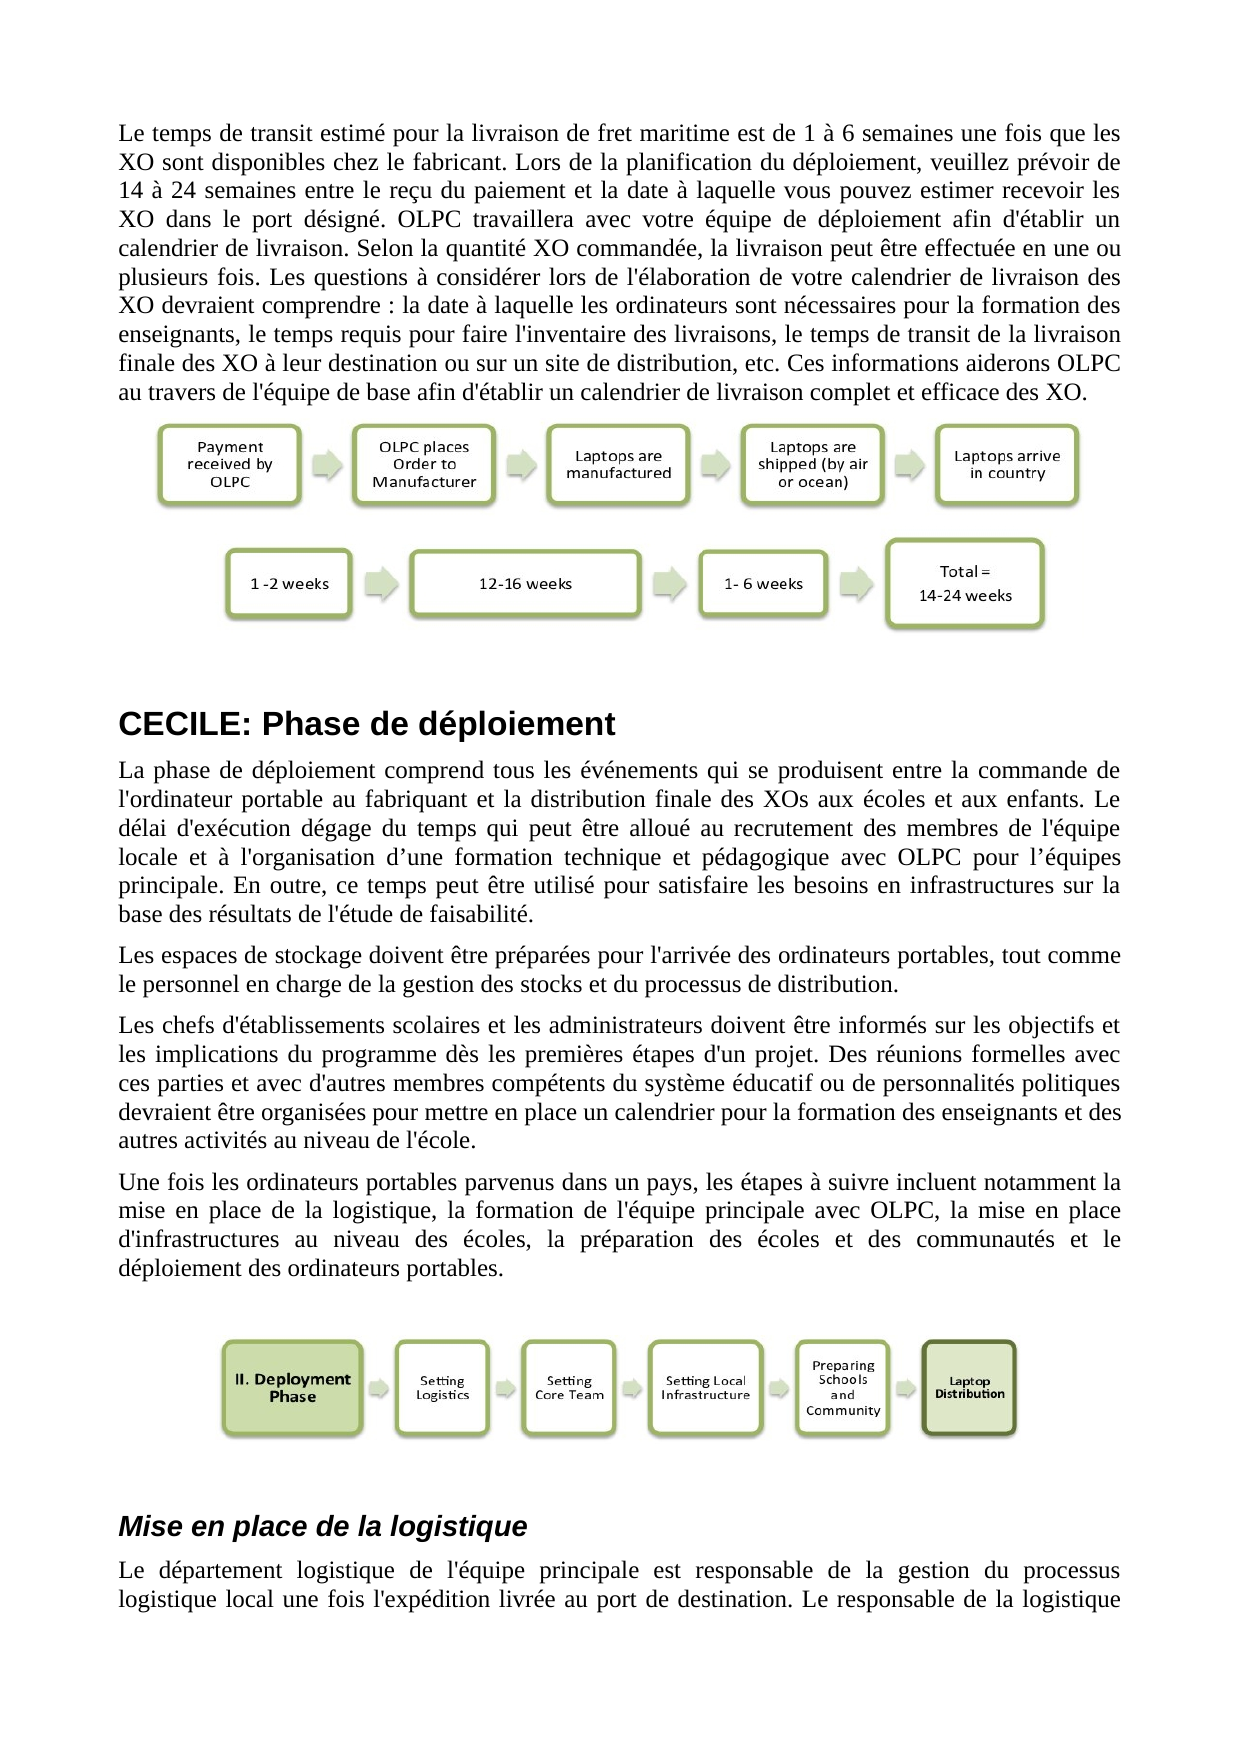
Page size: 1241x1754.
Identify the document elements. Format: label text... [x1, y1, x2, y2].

subtitle CECILE: Phase de déploiement [118, 704, 1122, 743]
text La phase de déploiement comprend tous les événements qui se produisent entre la commande de l'ordinateur portable au fabriquant et la distribution finale des XOs aux écoles et aux enfants. Le délai d'exécution dégage du temps qui peut être alloué au recrutement des membres de l'équipe locale et à l'organisation d’une formation technique et pédagogique avec OLPC pour l’équipes principale. En outre, ce temps peut être utilisé pour satisfaire les besoins en infrastructures sur la base des résultats de l'étude de faisabilité. [118, 755, 1122, 928]
text Une fois les ordinateurs portables parvenus dans un pays, les étapes à suivre incluent notamment la mise en place de la logistique, la formation de l'équipe principale avec OLPC, la mise en place d'infrastructures au niveau des écoles, la préparation des écoles et des communautés et le déploiement des ordinateurs portables. [118, 1167, 1122, 1282]
picture [215, 1335, 1026, 1444]
subtitle Mise en place de la logistique [118, 1509, 1122, 1543]
text Le département logistique de l'équipe principale est responsable de la gestion du processus logistique local une fois l'expédition livrée au port de destination. Le responsable de la logistique [118, 1556, 1122, 1613]
picture [153, 418, 1087, 638]
text Les chefs d'établissements scolaires et les administrateurs doivent être informés sur les objectifs et les implications du programme dès les premières étapes d'un projet. Des réunions formelles avec ces parties et avec d'autres membres compétents du système éducatif ou de personnalités politiques devraient être organisées pour mettre en place un calendrier pour la formation des enseignants et des autres activités au niveau de l'école. [118, 1010, 1122, 1154]
text Le temps de transit estimé pour la livraison de fret maritime est de 1 à 6 semaines une fois que les XO sont disponibles chez le fabricant. Lors de la planification du déploiement, veuillez prévoir de 14 à 24 semaines entre le reçu du paiement et la date à laquelle vous pouvez estimer recevoir les XO dans le port désigné. OLPC travaillera avec votre équipe de déploiement afin d'établir un calendrier de livraison. Selon la quantité XO commandée, la livraison peut être effectuée en une ou plusieurs fois. Les questions à considérer lors de l'élaboration de votre calendrier de livraison des XO devraient comprendre : la date à laquelle les ordinateurs sont nécessaires pour la formation des enseignants, le temps requis pour faire l'inventaire des livraisons, le temps de transit de la livraison finale des XO à leur destination ou sur un site de distribution, etc. Ces informations aiderons OLPC au travers de l'équipe de base afin d'établir un calendrier de livraison complet et efficace des XO. [118, 118, 1122, 406]
text Les espaces de stockage doivent être préparées pour l'arrivée des ordinateurs portables, tout comme le personnel en charge de la gestion des stocks et du processus de distribution. [118, 940, 1122, 998]
